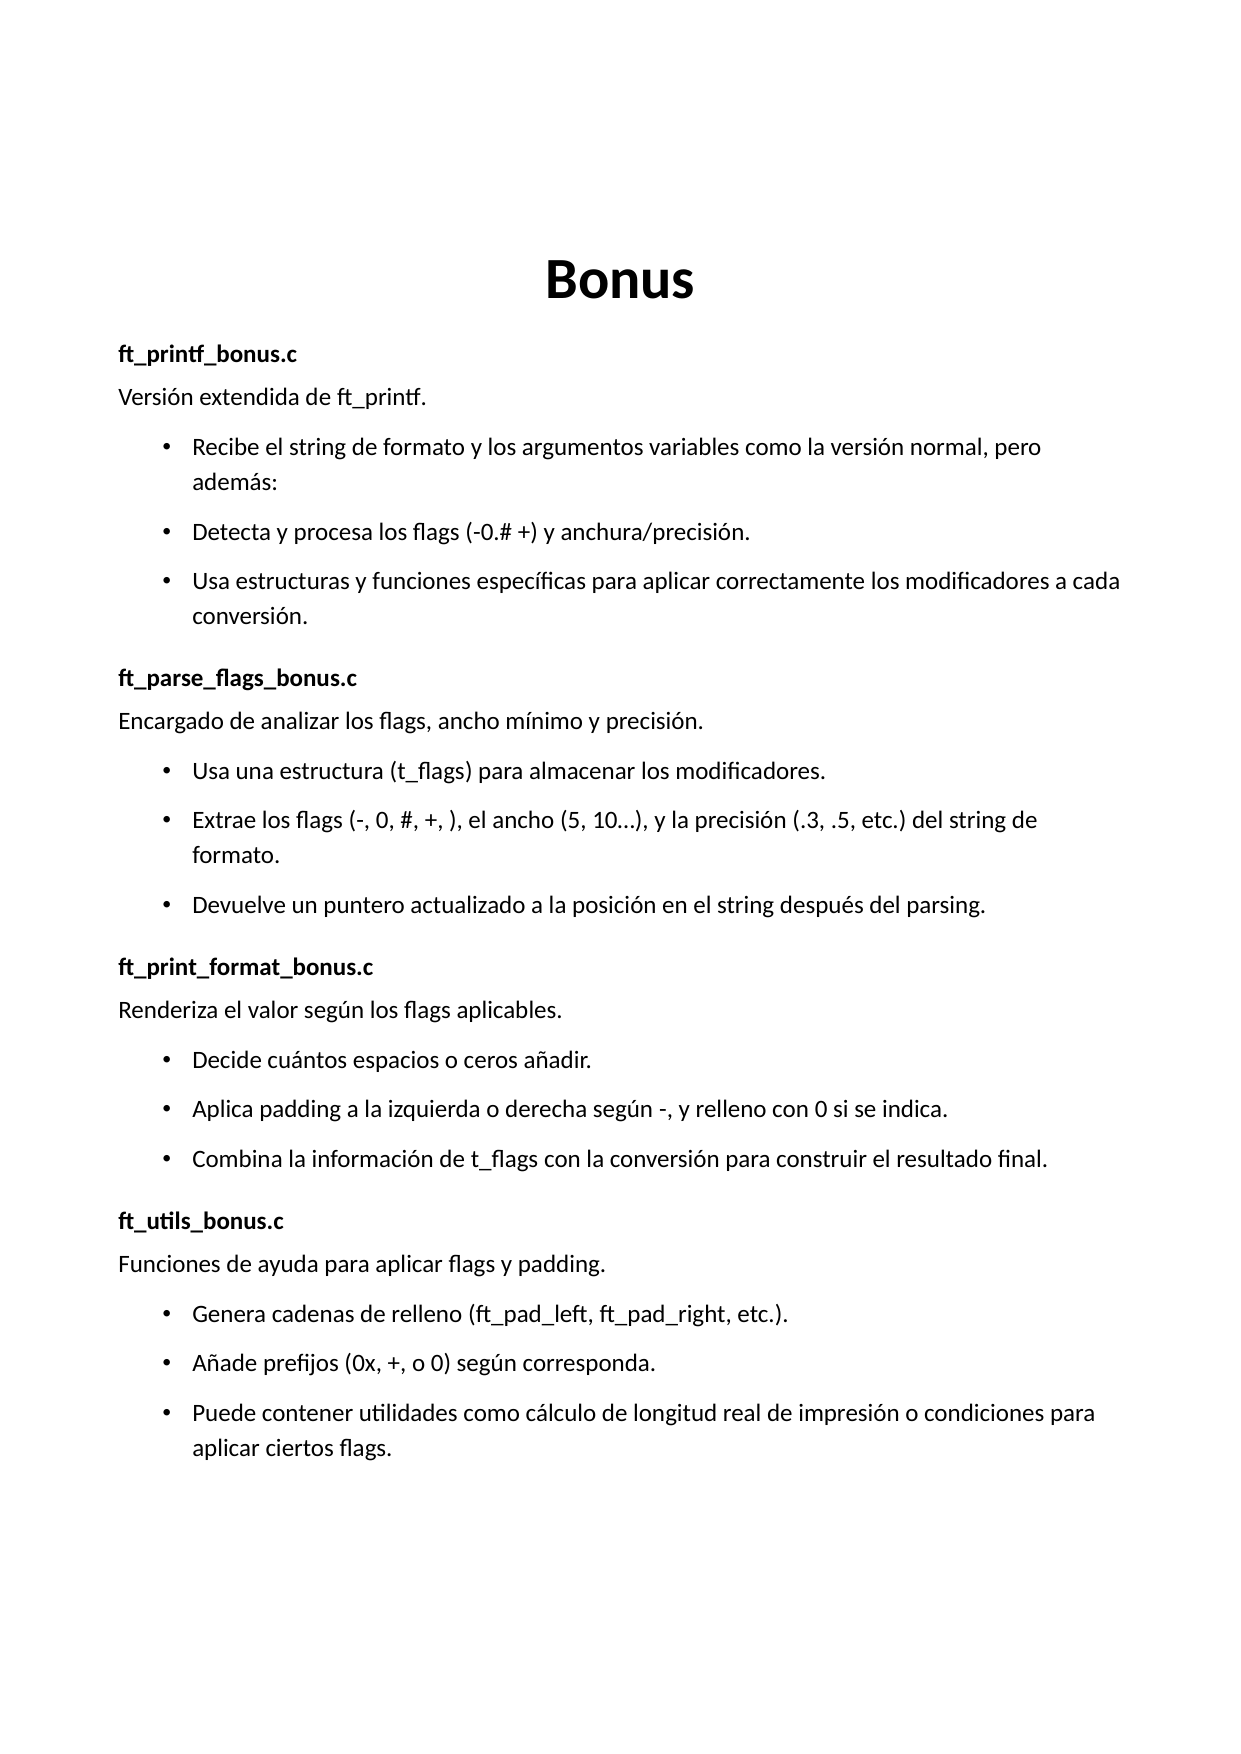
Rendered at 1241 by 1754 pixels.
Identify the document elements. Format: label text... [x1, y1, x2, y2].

list Recibe el string de formato y los argumentos variables como la versión normal, pero además: [162, 431, 1122, 497]
list Devuelve un puntero actualizado a la posición en el string después del parsing. [162, 889, 1122, 920]
list Detecta y procesa los flags (-0.# +) y anchura/precisión. [162, 516, 1122, 546]
title Bonus [118, 242, 1122, 313]
list Usa una estructura (t_flags) para almacenar los modificadores. [162, 755, 1122, 786]
list Aplica padding a la izquierda o derecha según -, y relleno con 0 si se indica. [162, 1093, 1122, 1124]
list Usa estructuras y funciones específicas para aplicar correctamente los modificadores a cada conversión. [162, 565, 1122, 631]
subtitle ft_utils_bonus.c [118, 1205, 1122, 1236]
list Puede contener utilidades como cálculo de longitud real de impresión o condiciones para aplicar ciertos flags. [162, 1397, 1122, 1462]
subtitle ft_printf_bonus.c [118, 338, 1122, 369]
text Versión extendida de ft_printf. [118, 382, 1122, 412]
text Renderiza el valor según los flags aplicables. [118, 994, 1122, 1025]
list Extrae los flags (-, 0, #, +, ), el ancho (5, 10…), y la precisión (.3, .5, etc.) del string de formato. [162, 804, 1122, 870]
text Funciones de ayuda para aplicar flags y padding. [118, 1248, 1122, 1279]
list Genera cadenas de relleno (ft_pad_left, ft_pad_right, etc.). [162, 1298, 1122, 1328]
list Decide cuántos espacios o ceros añadir. [162, 1044, 1122, 1074]
text Encargado de analizar los flags, ancho mínimo y precisión. [118, 705, 1122, 736]
subtitle ft_print_format_bonus.c [118, 951, 1122, 982]
list Añade prefijos (0x, +, o 0) según corresponda. [162, 1347, 1122, 1378]
subtitle ft_parse_flags_bonus.c [118, 662, 1122, 693]
list Combina la información de t_flags con la conversión para construir el resultado final. [162, 1143, 1122, 1173]
